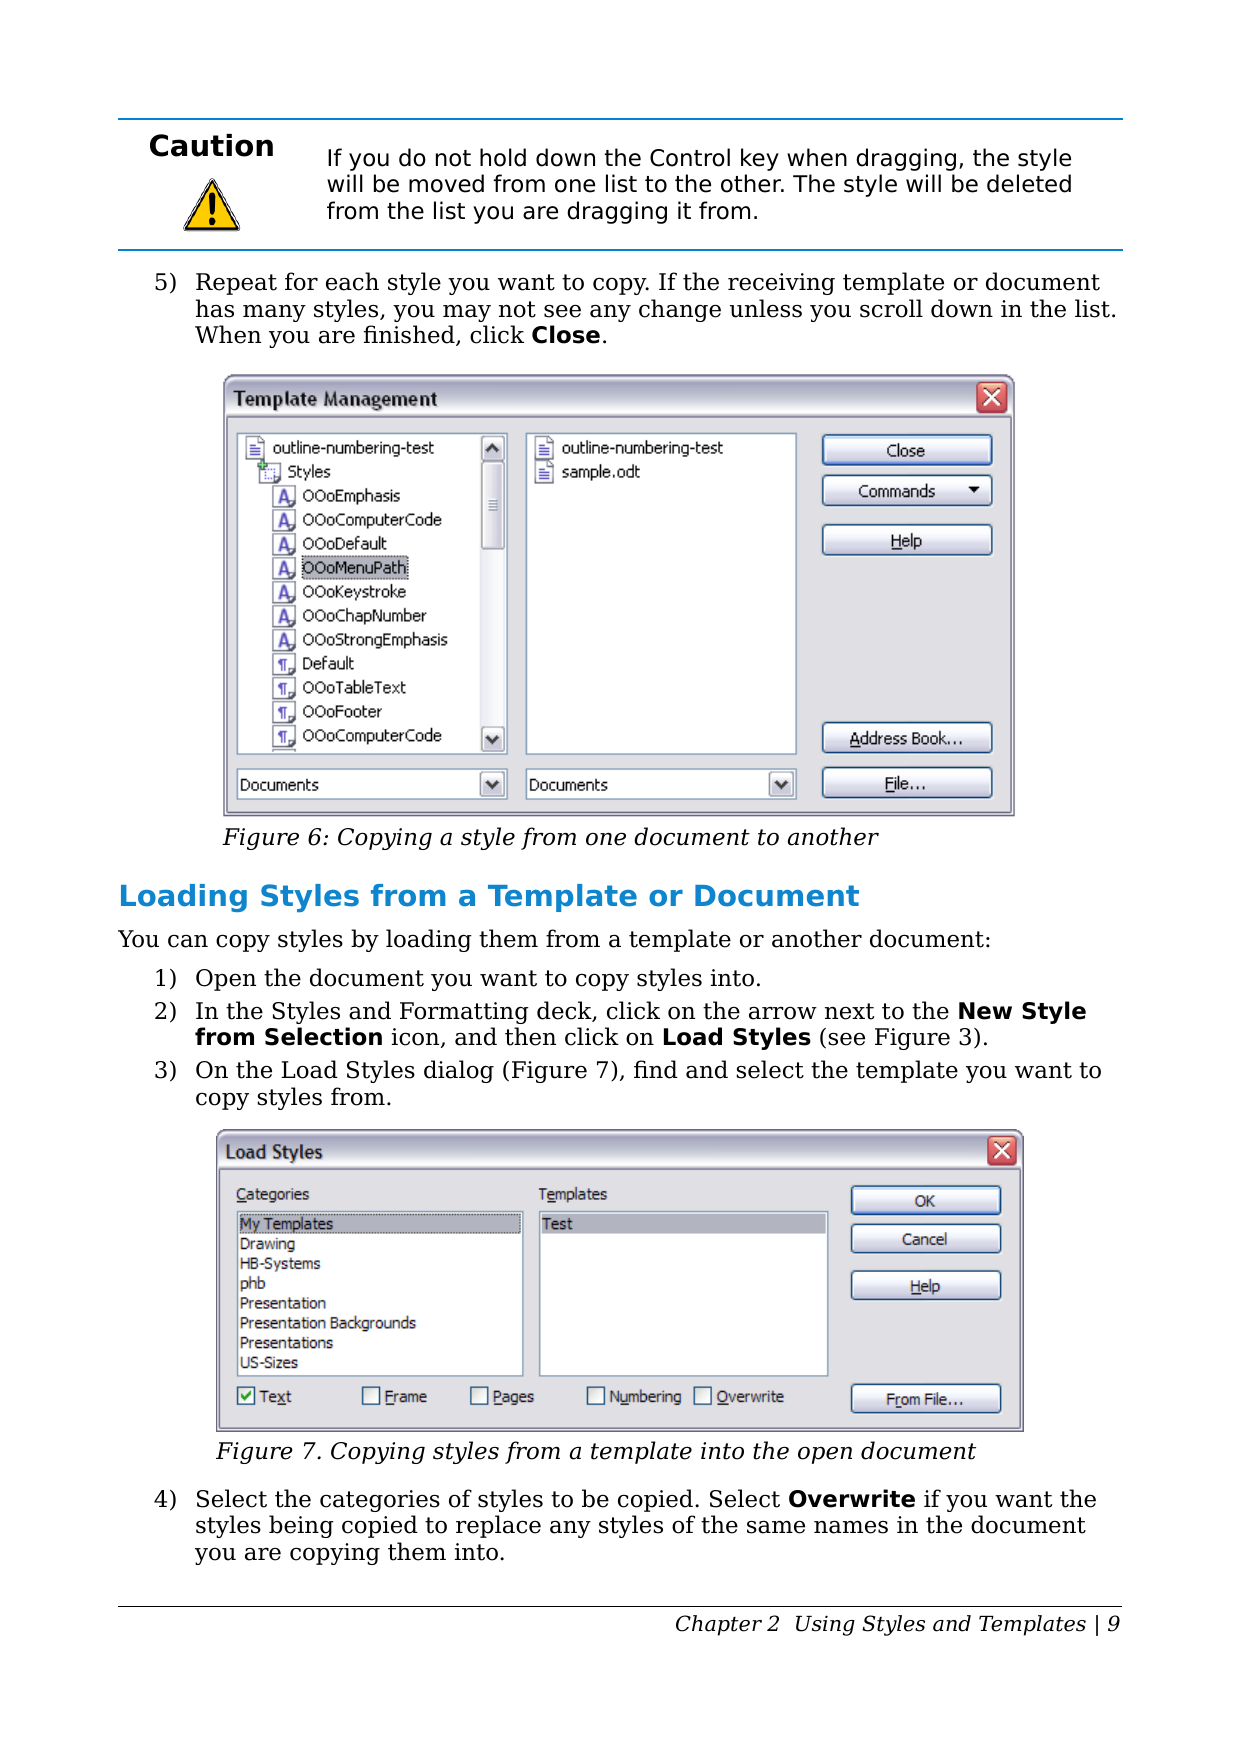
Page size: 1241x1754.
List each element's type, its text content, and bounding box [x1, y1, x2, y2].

subtitle Loading Styles from a Template or Document [118, 879, 1122, 913]
list Select the categories of styles to be copied. Select Overwrite if you want the styles being copied to replace any styles of the same names in the document you are copying them into. [177, 1486, 1122, 1566]
list Open the document you want to copy styles into. [177, 965, 1122, 992]
table_header If you do not hold down the Control key when dragging, the style will be moved from one list to the other. The style will be deleted from the list you are dragging it from. [305, 120, 1122, 249]
list In the Styles and Formatting deck, click on the arrow next to the New Style from Selection icon, and then click on Load Styles (see Figure 3). [177, 998, 1122, 1051]
list Repeat for each style you want to copy. If the receiving template or document has many styles, you may not see any change unless you scroll down in the list. When you are finished, click Close. [177, 269, 1122, 349]
picture [179, 174, 244, 235]
text You can copy styles by loading them from a template or another document: [118, 926, 1122, 952]
picture [216, 1129, 1024, 1432]
picture [222, 374, 1018, 818]
text Figure 7. Copying styles from a template into the open document [216, 1438, 1024, 1465]
text Figure 6: Copying a style from one document to another [223, 824, 1017, 851]
list On the Load Styles dialog (Figure 7), find and select the template you want to copy styles from. [177, 1057, 1122, 1111]
table_header Caution [118, 120, 305, 249]
